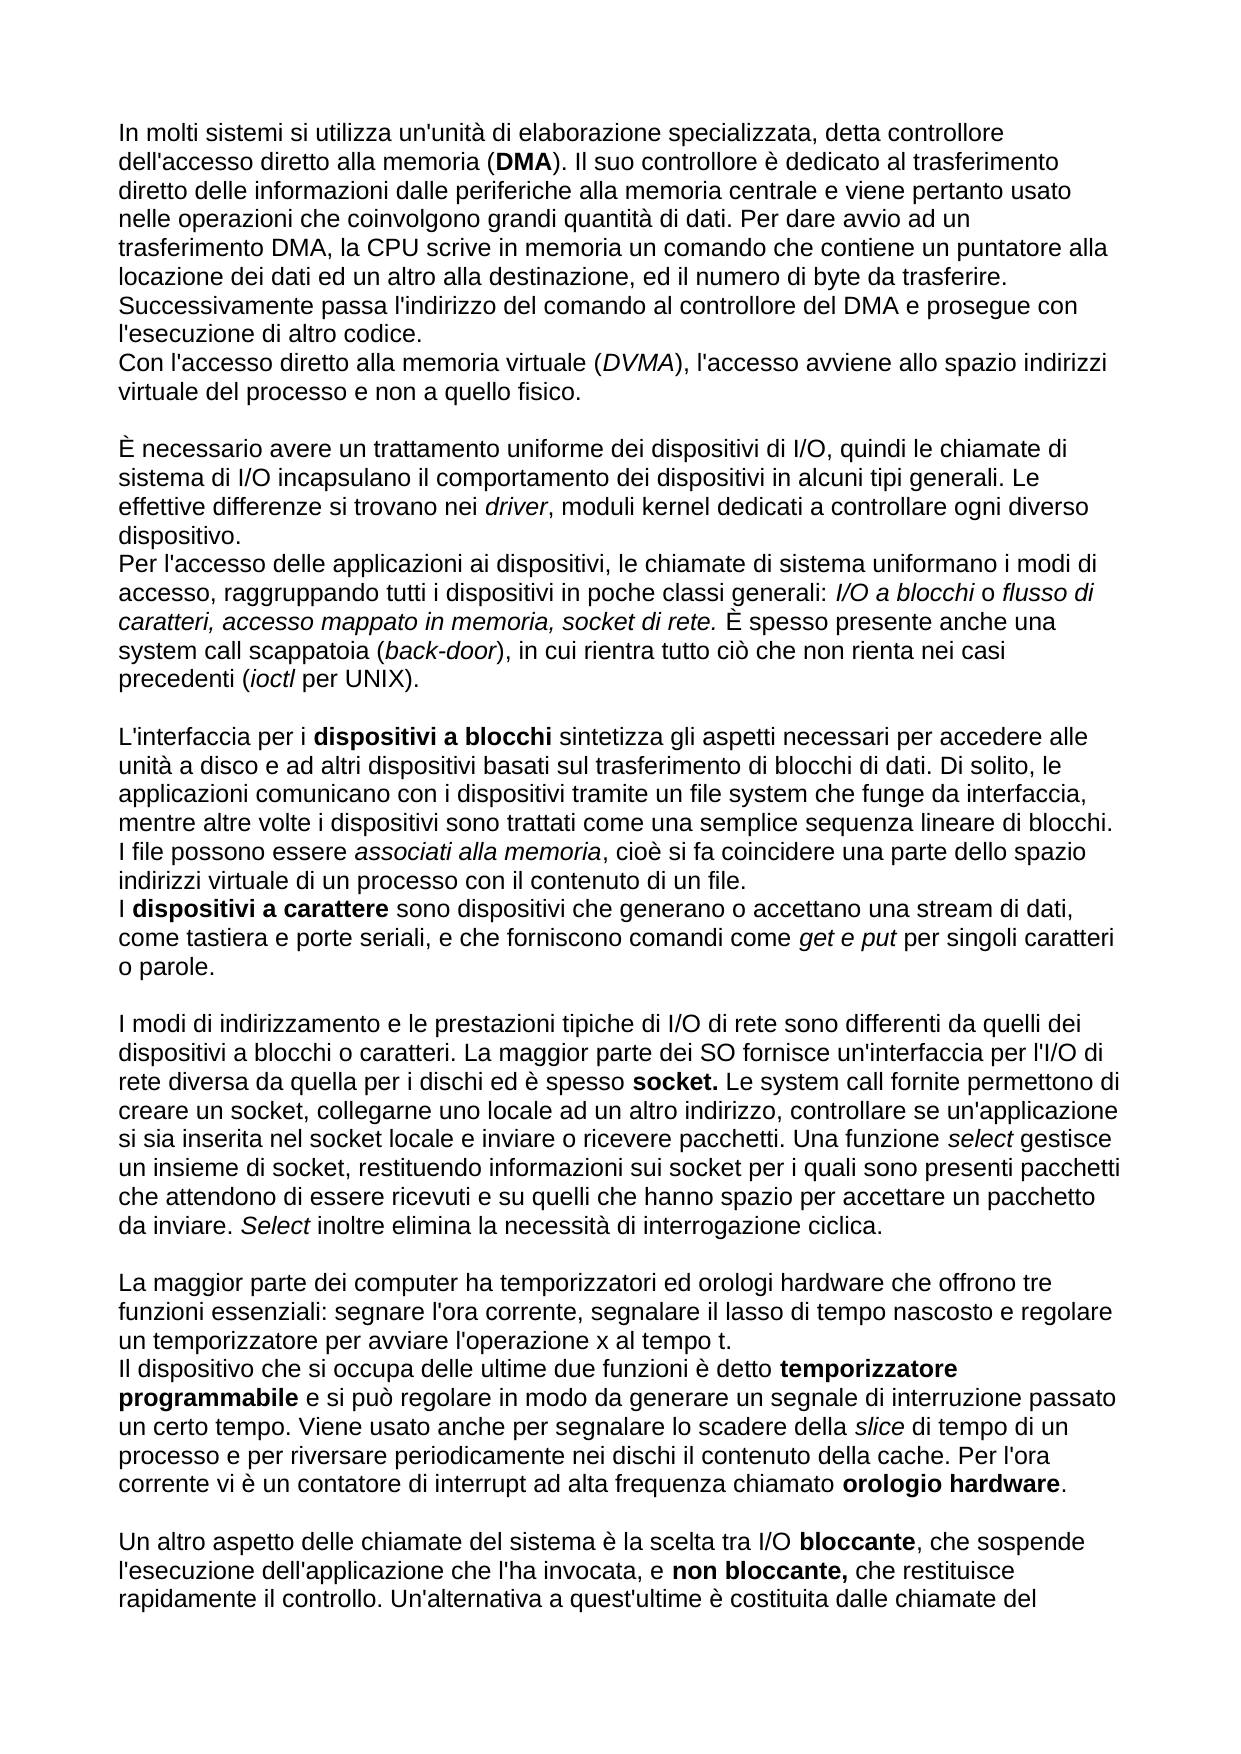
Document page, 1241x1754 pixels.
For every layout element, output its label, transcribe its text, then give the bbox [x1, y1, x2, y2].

text Un altro aspetto delle chiamate del sistema è la scelta tra I/O bloccante, che sospende l'esecuzione dell'applicazione che l'ha invocata, e non bloccante, che restituisce rapidamente il controllo. Un'alternativa a quest'ultime è costituita dalle chiamate del [118, 1527, 1122, 1613]
text Il dispositivo che si occupa delle ultime due funzioni è detto temporizzatore programmabile e si può regolare in modo da generare un segnale di interruzione passato un certo tempo. Viene usato anche per segnalare lo scadere della slice di tempo di un processo e per riversare periodicamente nei dischi il contenuto della cache. Per l'ora corrente vi è un contatore di interrupt ad alta frequenza chiamato orologio hardware. [118, 1354, 1122, 1498]
text I dispositivi a carattere sono dispositivi che generano o accettano una stream di dati, come tastiera e porte seriali, e che forniscono comandi come get e put per singoli caratteri o parole. [118, 894, 1122, 981]
text Con l'accesso diretto alla memoria virtuale (DVMA), l'accesso avviene allo spazio indirizzi virtuale del processo e non a quello fisico. [118, 348, 1122, 406]
text In molti sistemi si utilizza un'unità di elaborazione specializzata, detta controllore dell'accesso diretto alla memoria (DMA). Il suo controllore è dedicato al trasferimento diretto delle informazioni dalle periferiche alla memoria centrale e viene pertanto usato nelle operazioni che coinvolgono grandi quantità di dati. Per dare avvio ad un trasferimento DMA, la CPU scrive in memoria un comando che contiene un puntatore alla locazione dei dati ed un altro alla destinazione, ed il numero di byte da trasferire. Successivamente passa l'indirizzo del comando al controllore del DMA e prosegue con l'esecuzione di altro codice. [118, 118, 1122, 348]
text L'interfaccia per i dispositivi a blocchi sintetizza gli aspetti necessari per accedere alle unità a disco e ad altri dispositivi basati sul trasferimento di blocchi di dati. Di solito, le applicazioni comunicano con i dispositivi tramite un file system che funge da interfaccia, mentre altre volte i dispositivi sono trattati come una semplice sequenza lineare di blocchi. I file possono essere associati alla memoria, cioè si fa coincidere una parte dello spazio indirizzi virtuale di un processo con il contenuto di un file. [118, 722, 1122, 894]
text È necessario avere un trattamento uniforme dei dispositivi di I/O, quindi le chiamate di sistema di I/O incapsulano il comportamento dei dispositivi in alcuni tipi generali. Le effettive differenze si trovano nei driver, moduli kernel dedicati a controllare ogni diverso dispositivo. [118, 434, 1122, 549]
text Per l'accesso delle applicazioni ai dispositivi, le chiamate di sistema uniformano i modi di accesso, raggruppando tutti i dispositivi in poche classi generali: I/O a blocchi o flusso di caratteri, accesso mappato in memoria, socket di rete. È spesso presente anche una system call scappatoia (back-door), in cui rientra tutto ciò che non rienta nei casi precedenti (ioctl per UNIX). [118, 549, 1122, 693]
text I modi di indirizzamento e le prestazioni tipiche di I/O di rete sono differenti da quelli dei dispositivi a blocchi o caratteri. La maggior parte dei SO fornisce un'interfaccia per l'I/O di rete diversa da quella per i dischi ed è spesso socket. Le system call fornite permettono di creare un socket, collegarne uno locale ad un altro indirizzo, controllare se un'applicazione si sia inserita nel socket locale e inviare o ricevere pacchetti. Una funzione select gestisce un insieme di socket, restituendo informazioni sui socket per i quali sono presenti pacchetti che attendono di essere ricevuti e su quelli che hanno spazio per accettare un pacchetto da inviare. Select inoltre elimina la necessità di interrogazione ciclica. [118, 1009, 1122, 1239]
text La maggior parte dei computer ha temporizzatori ed orologi hardware che offrono tre funzioni essenziali: segnare l'ora corrente, segnalare il lasso di tempo nascosto e regolare un temporizzatore per avviare l'operazione x al tempo t. [118, 1268, 1122, 1354]
